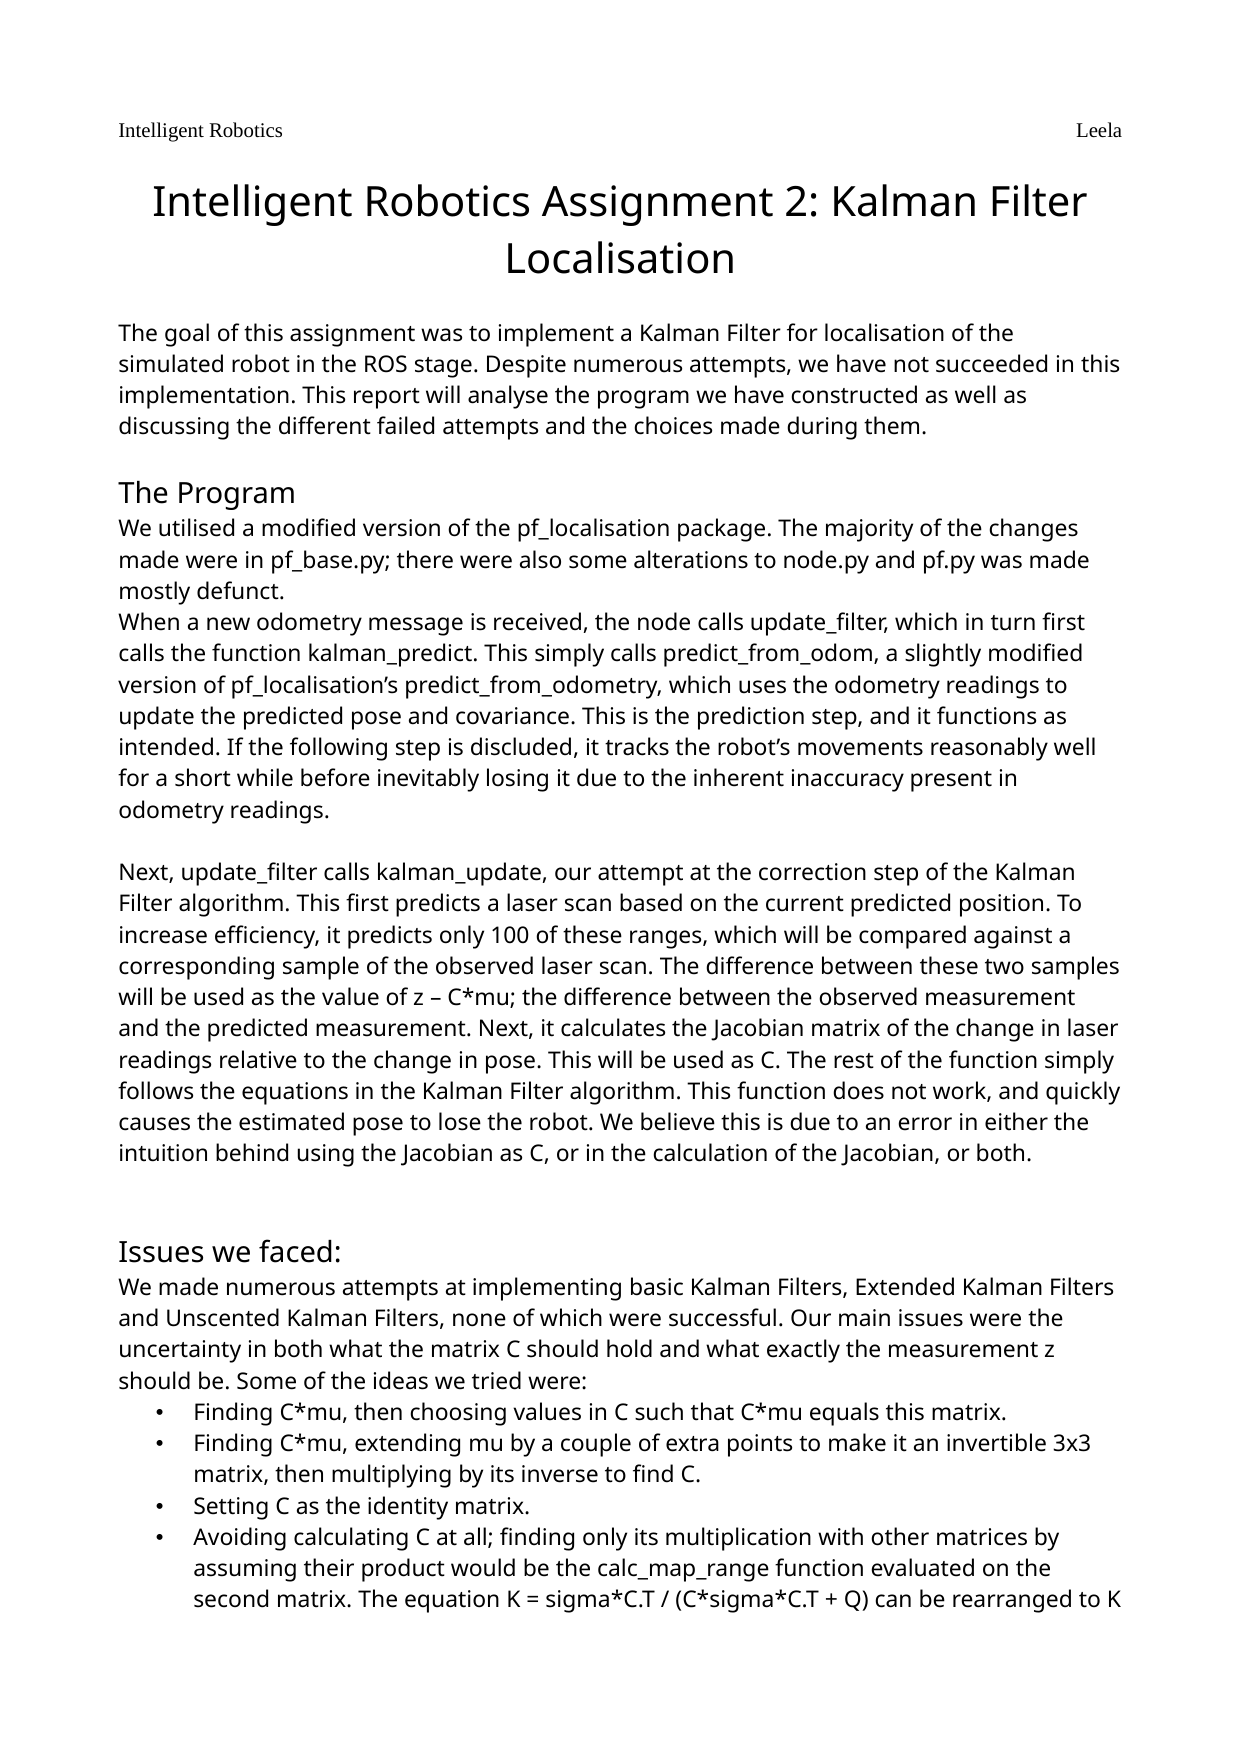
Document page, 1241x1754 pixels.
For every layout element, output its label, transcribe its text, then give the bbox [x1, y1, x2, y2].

list Setting C as the identity matrix. [156, 1489, 1122, 1521]
text Issues we faced: [118, 1231, 1122, 1271]
text The Program [118, 473, 1122, 512]
list Finding C*mu, then choosing values in C such that C*mu equals this matrix. [156, 1396, 1122, 1427]
text We utilised a modified version of the pf_localisation package. The majority of the changes made were in pf_base.py; there were also some alterations to node.py and pf.py was made mostly defunct. [118, 512, 1122, 606]
text Intelligent Robotics Assignment 2: Kalman Filter Localisation [118, 172, 1122, 285]
list Avoiding calculating C at all; finding only its multiplication with other matrices by assuming their product would be the calc_map_range function evaluated on the second matrix. The equation K = sigma*C.T / (C*sigma*C.T + Q) can be rearranged to K [156, 1521, 1122, 1614]
list Finding C*mu, extending mu by a couple of extra points to make it an invertible 3x3 matrix, then multiplying by its inverse to find C. [156, 1427, 1122, 1489]
text Next, update_filter calls kalman_update, our attempt at the correction step of the Kalman Filter algorithm. This first predicts a laser scan based on the current predicted position. To increase efficiency, it predicts only 100 of these ranges, which will be compared against a corresponding sample of the observed laser scan. The difference between these two samples will be used as the value of z – C*mu; the difference between the observed measurement and the predicted measurement. Next, it calculates the Jacobian matrix of the change in laser readings relative to the change in pose. This will be used as C. The rest of the function simply follows the equations in the Kalman Filter algorithm. This function does not work, and quickly causes the estimated pose to lose the robot. We believe this is due to an error in either the intuition behind using the Jacobian as C, or in the calculation of the Jacobian, or both. [118, 856, 1122, 1169]
text The goal of this assignment was to implement a Kalman Filter for localisation of the simulated robot in the ROS stage. Despite numerous attempts, we have not succeeded in this implementation. This report will analyse the program we have constructed as well as discussing the different failed attempts and the choices made during them. [118, 316, 1122, 441]
text We made numerous attempts at implementing basic Kalman Filters, Extended Kalman Filters and Unscented Kalman Filters, none of which were successful. Our main issues were the uncertainty in both what the matrix C should hold and what exactly the measurement z should be. Some of the ideas we tried were: [118, 1271, 1122, 1396]
text When a new odometry message is received, the node calls update_filter, which in turn first calls the function kalman_predict. This simply calls predict_from_odom, a slightly modified version of pf_localisation’s predict_from_odometry, which uses the odometry readings to update the predicted pose and covariance. This is the prediction step, and it functions as intended. If the following step is discluded, it tracks the robot’s movements reasonably well for a short while before inevitably losing it due to the inherent inaccuracy present in odometry readings. [118, 606, 1122, 825]
